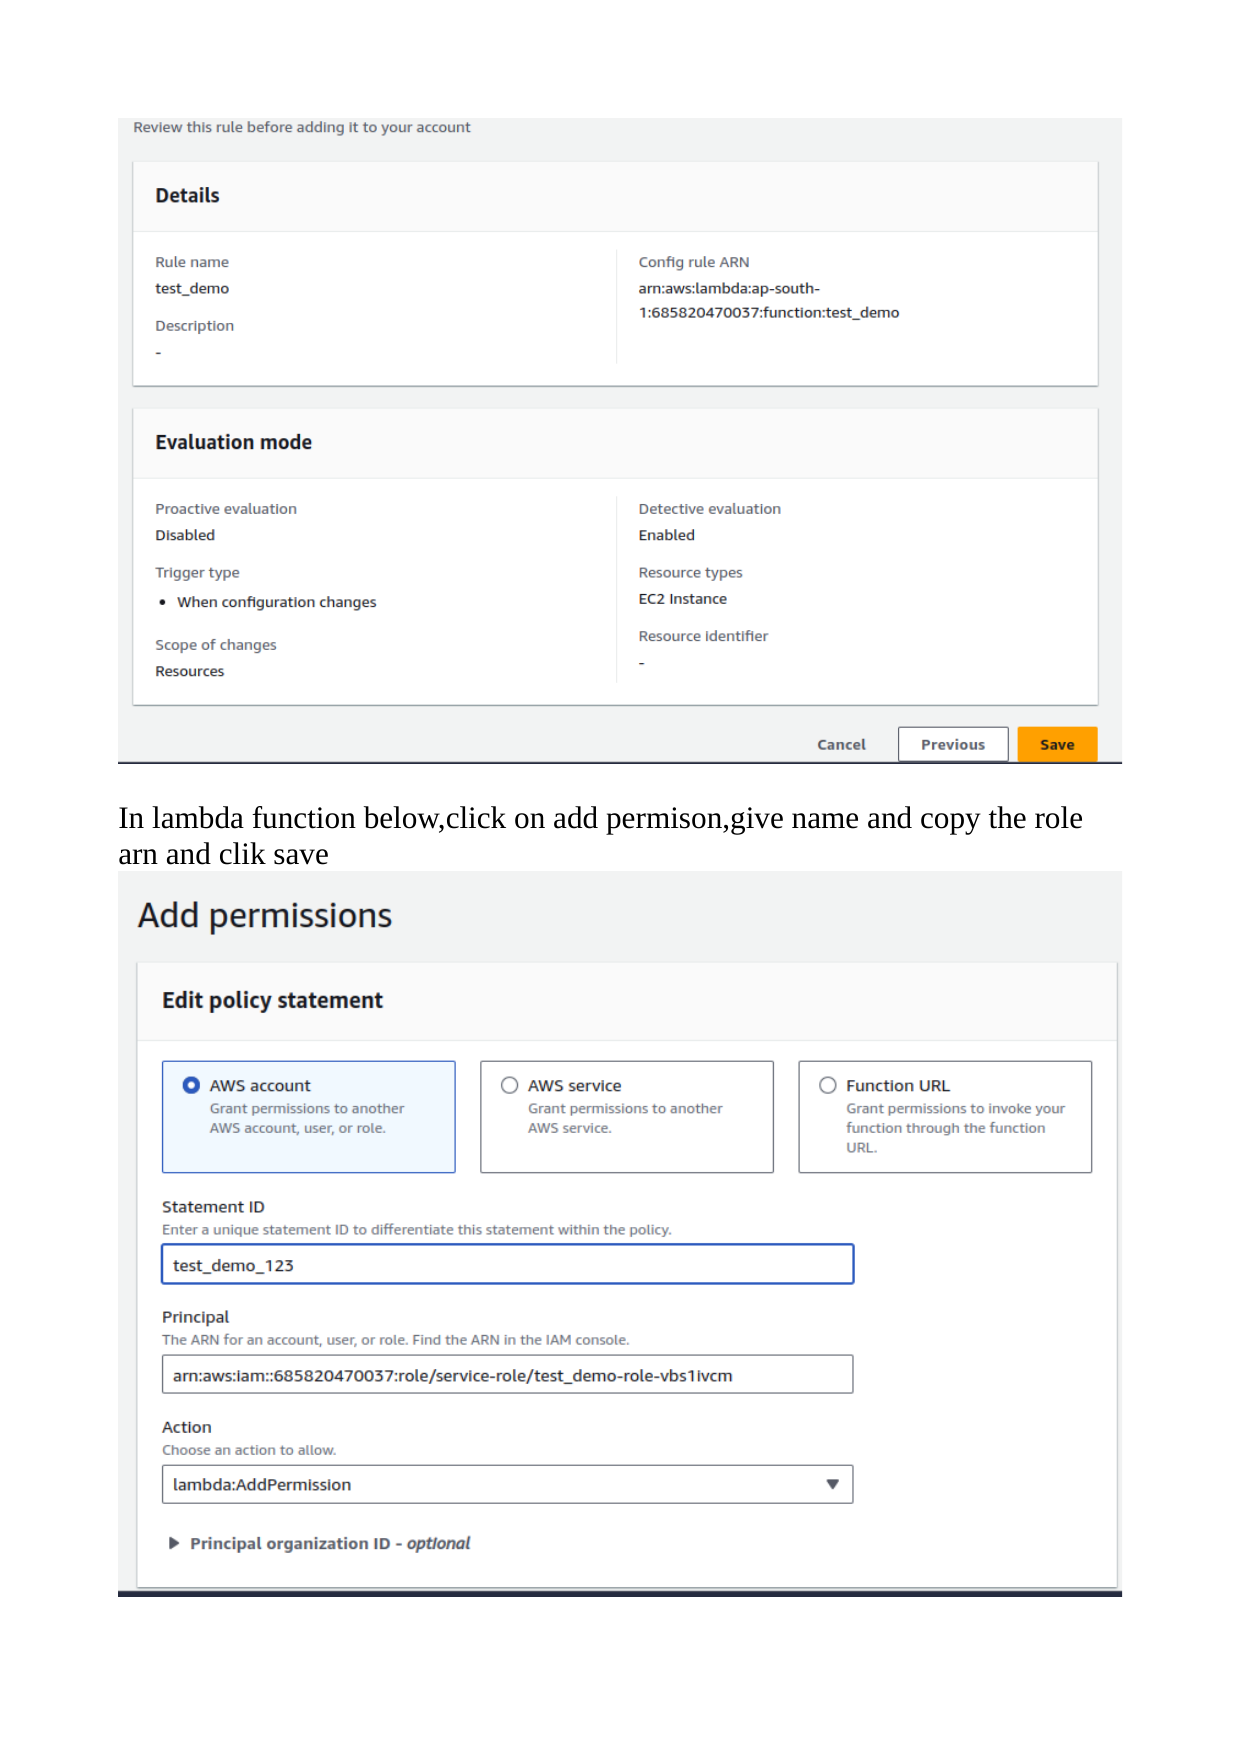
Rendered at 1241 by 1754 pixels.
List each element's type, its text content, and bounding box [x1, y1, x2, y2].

text In lambda function below,click on add permison,give name and copy the role arn and clik save [118, 799, 1122, 871]
picture [118, 871, 1123, 1597]
picture [118, 118, 1123, 764]
